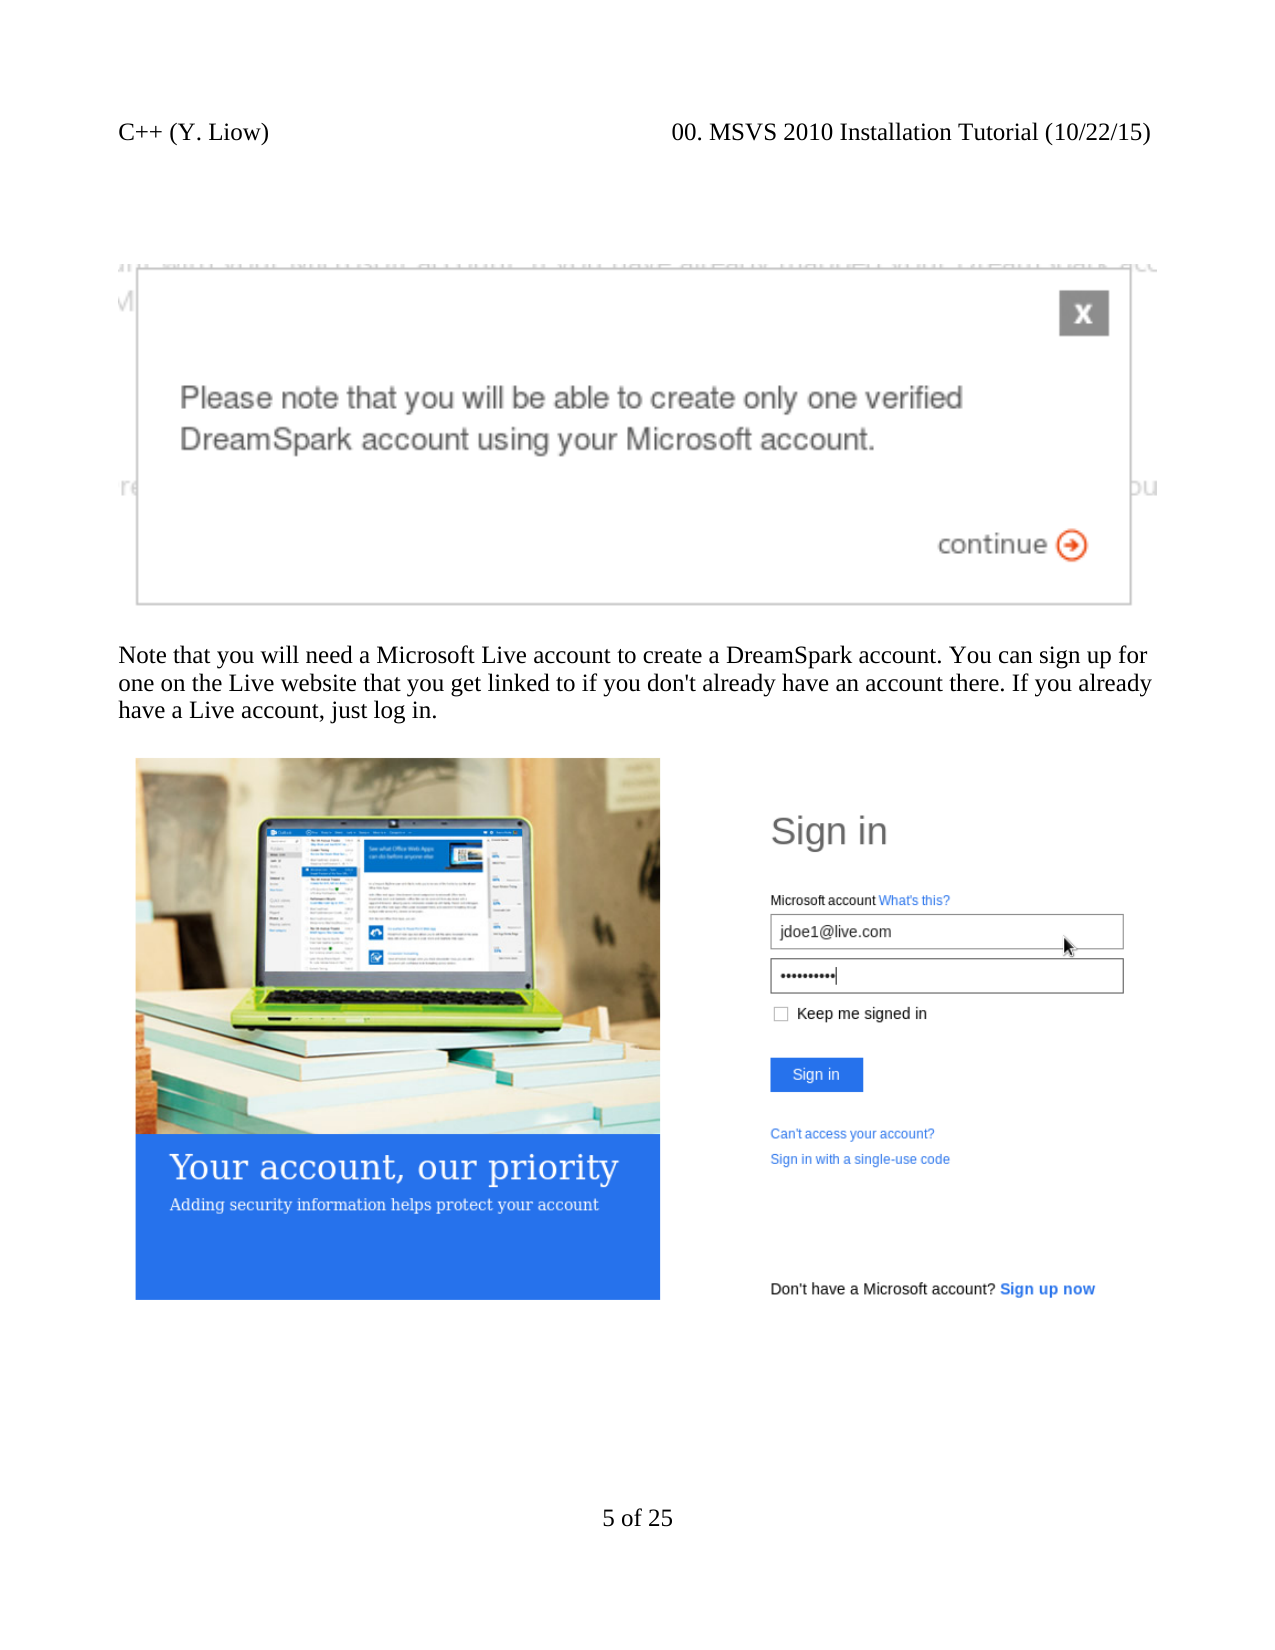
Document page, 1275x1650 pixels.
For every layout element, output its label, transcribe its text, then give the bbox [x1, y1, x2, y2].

picture [118, 264, 1157, 614]
text Note that you will need a Microsoft Live account to create a DreamSpark account. You can sign up for one on the Live website that you get linked to if you don't already have an account there. If you already have a Live account, just log in. [118, 641, 1157, 724]
picture [118, 747, 1157, 1321]
